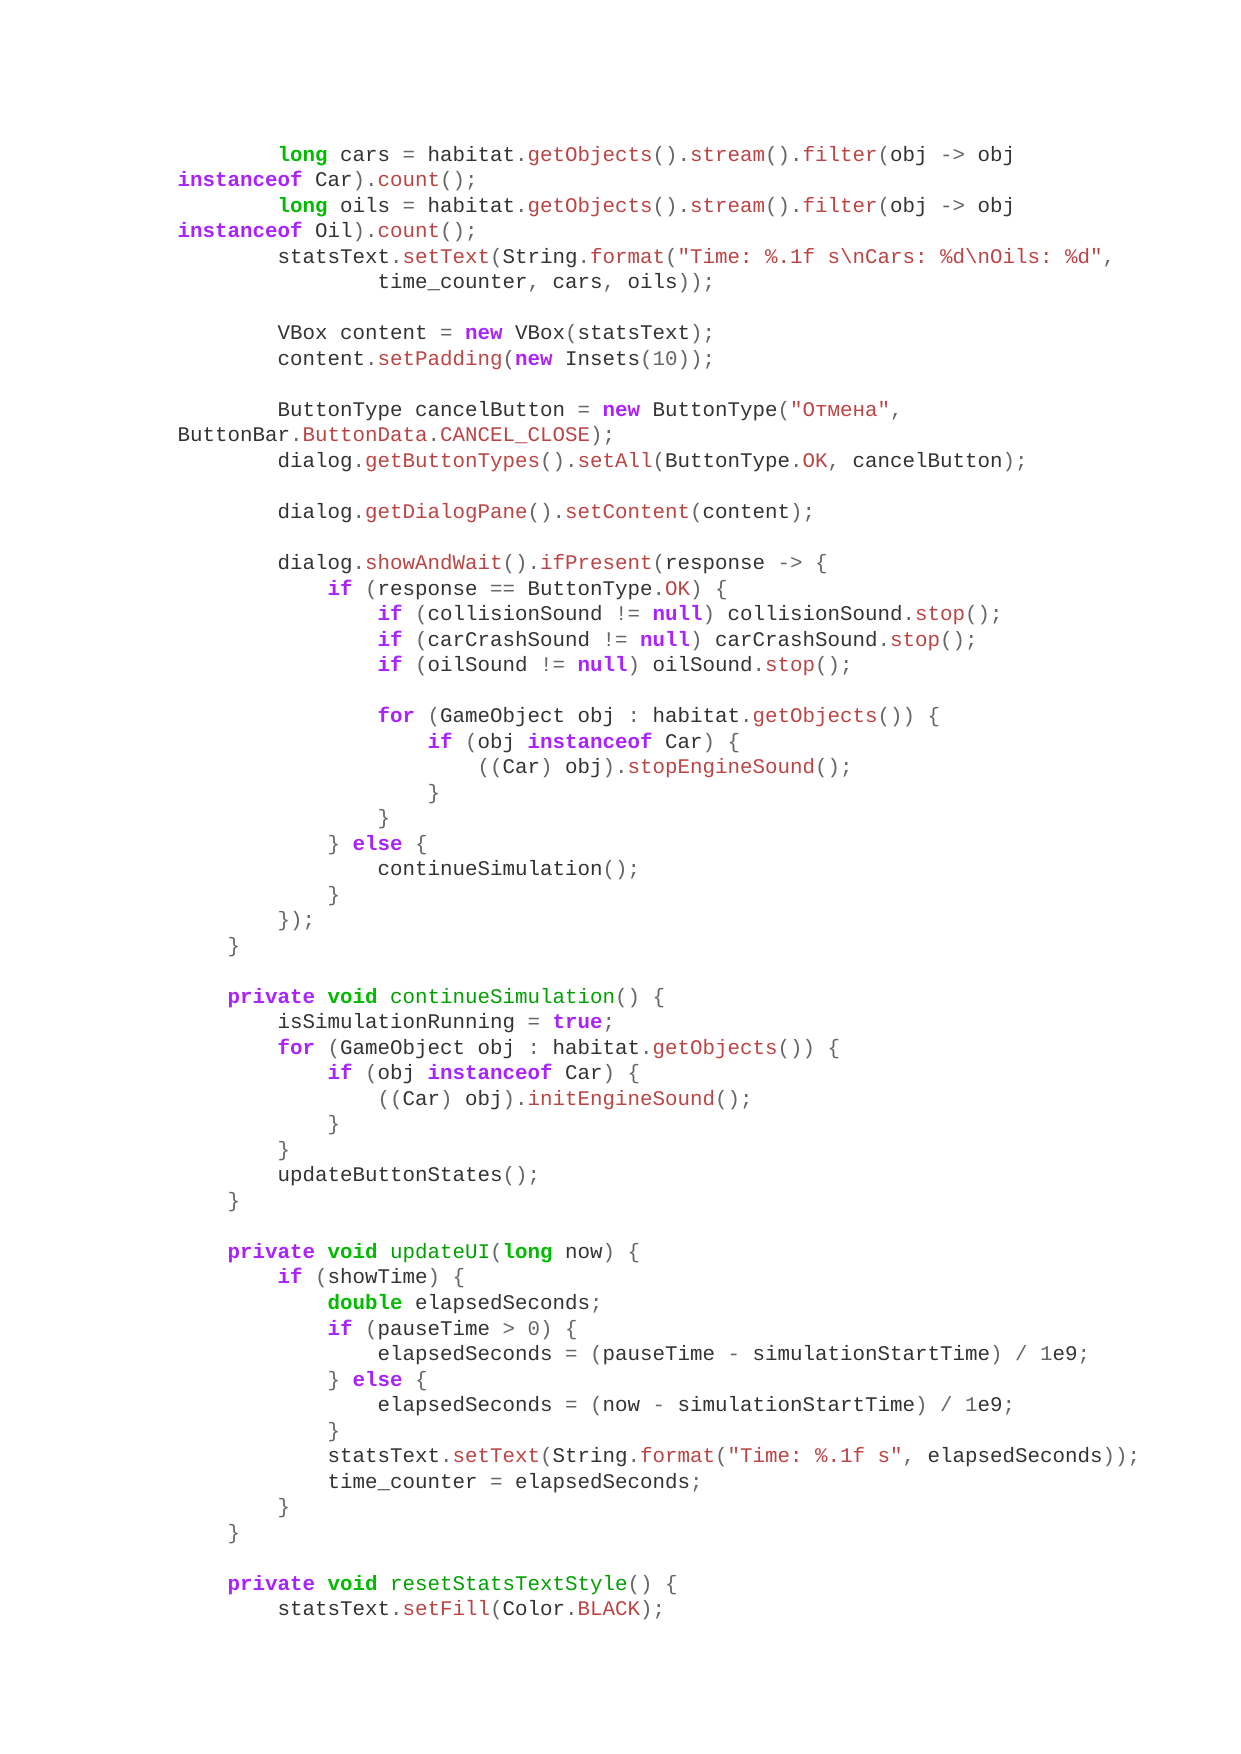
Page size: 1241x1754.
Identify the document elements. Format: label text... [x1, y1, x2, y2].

text } [177, 884, 1152, 907]
text if (carCrashSound != null) carCrashSound.stop(); [177, 628, 1152, 652]
text long oils = habitat.getObjects().stream().filter(obj -> obj instanceof Oil).count(); [177, 195, 1152, 244]
text } else { [177, 1369, 1152, 1392]
text time_counter = elapsedSeconds; [177, 1471, 1152, 1494]
text } [177, 1522, 1152, 1545]
text } [177, 1190, 1152, 1214]
text updateButtonStates(); [177, 1164, 1152, 1188]
text } [177, 1139, 1152, 1163]
text statsText.setText(String.format("Time: %.1f s\nCars: %d\nOils: %d", [177, 246, 1152, 269]
text if (pauseTime > 0) { [177, 1318, 1152, 1341]
text elapsedSeconds = (now - simulationStartTime) / 1e9; [177, 1394, 1152, 1418]
text }); [177, 909, 1152, 933]
text statsText.setText(String.format("Time: %.1f s", elapsedSeconds)); [177, 1445, 1152, 1469]
text } [177, 1113, 1152, 1137]
text if (obj instanceof Car) { [177, 1062, 1152, 1086]
text if (response == ButtonType.OK) { [177, 577, 1152, 601]
text if (collisionSound != null) collisionSound.stop(); [177, 603, 1152, 627]
text } [177, 1496, 1152, 1520]
text } else { [177, 833, 1152, 856]
text if (showTime) { [177, 1267, 1152, 1290]
text for (GameObject obj : habitat.getObjects()) { [177, 1037, 1152, 1061]
text if (oilSound != null) oilSound.stop(); [177, 654, 1152, 678]
text private void continueSimulation() { [177, 986, 1152, 1009]
text } [177, 1420, 1152, 1443]
text ButtonType cancelButton = new ButtonType("Отмена", ButtonBar.ButtonData.CANCEL_CLOSE); [177, 399, 1152, 448]
text for (GameObject obj : habitat.getObjects()) { [177, 705, 1152, 729]
text VBox content = new VBox(statsText); [177, 322, 1152, 346]
text continueSimulation(); [177, 858, 1152, 882]
text dialog.getButtonTypes().setAll(ButtonType.OK, cancelButton); [177, 450, 1152, 473]
text long cars = habitat.getObjects().stream().filter(obj -> obj instanceof Car).count(); [177, 144, 1152, 193]
text if (obj instanceof Car) { [177, 731, 1152, 754]
text dialog.showAndWait().ifPresent(response -> { [177, 552, 1152, 576]
text elapsedSeconds = (pauseTime - simulationStartTime) / 1e9; [177, 1343, 1152, 1367]
text } [177, 807, 1152, 831]
text dialog.getDialogPane().setContent(content); [177, 501, 1152, 524]
text } [177, 782, 1152, 805]
text content.setPadding(new Insets(10)); [177, 348, 1152, 371]
text statsText.setFill(Color.BLACK); [177, 1598, 1152, 1622]
text ((Car) obj).stopEngineSound(); [177, 756, 1152, 780]
text } [177, 935, 1152, 958]
text time_counter, cars, oils)); [177, 271, 1152, 295]
text isSimulationRunning = true; [177, 1011, 1152, 1035]
text double elapsedSeconds; [177, 1292, 1152, 1316]
text private void resetStatsTextStyle() { [177, 1573, 1152, 1596]
text private void updateUI(long now) { [177, 1241, 1152, 1265]
text ((Car) obj).initEngineSound(); [177, 1088, 1152, 1112]
